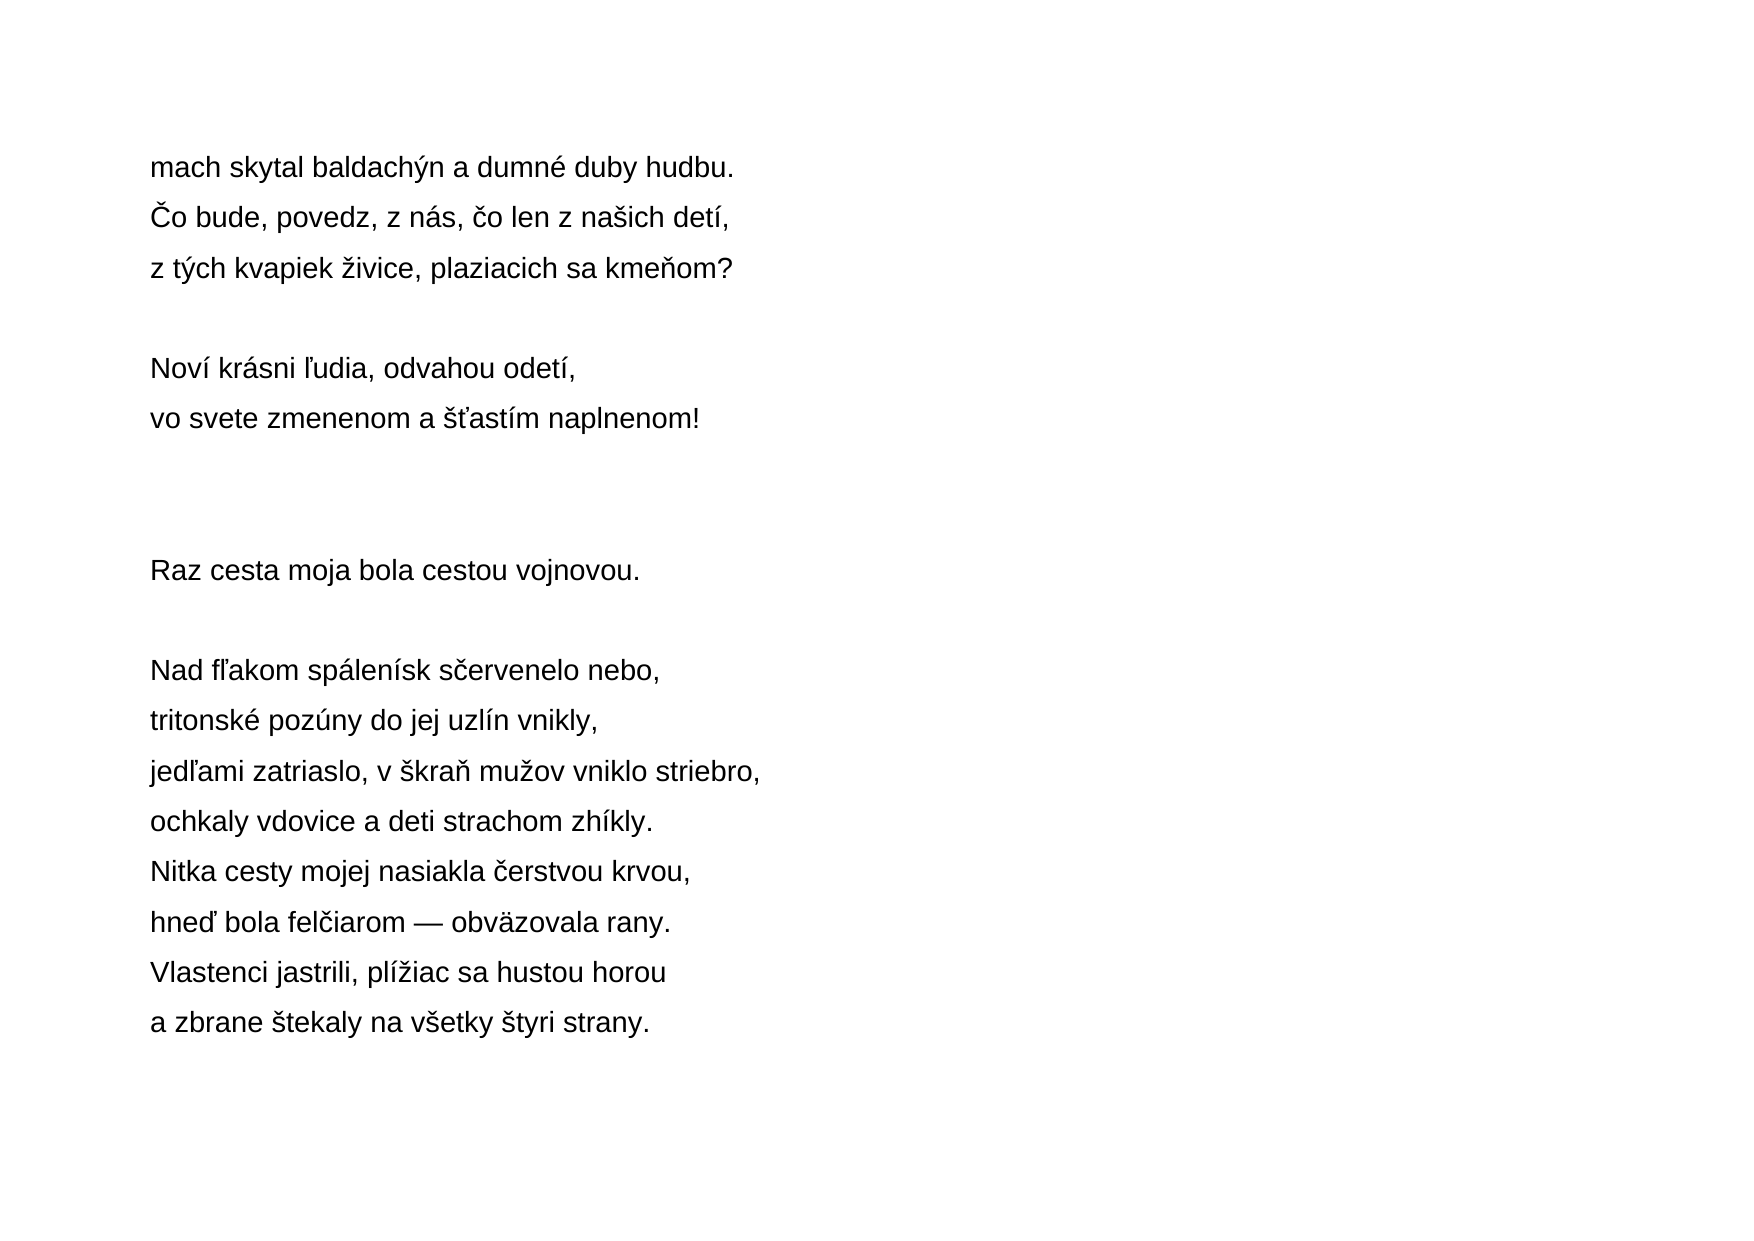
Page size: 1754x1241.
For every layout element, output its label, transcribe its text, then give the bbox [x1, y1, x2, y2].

text jedľami zatriaslo, v škraň mužov vniklo striebro, [150, 754, 1243, 787]
text Raz cesta moja bola cestou vojnovou. [150, 552, 1243, 586]
text ochkaly vdovice a deti strachom zhíkly. [150, 804, 1243, 838]
text Čo bude, povedz, z nás, čo len z našich detí, [150, 200, 1243, 234]
text a zbrane štekaly na všetky štyri strany. [150, 1005, 1243, 1039]
text mach skytal baldachýn a dumné duby hudbu. [150, 150, 1243, 183]
text vo svete zmenenom a šťastím naplnenom! [150, 402, 1243, 435]
text Nitka cesty mojej nasiakla čerstvou krvou, [150, 854, 1243, 888]
text Vlastenci jastrili, plížiac sa hustou horou [150, 955, 1243, 988]
text Noví krásni ľudia, odvahou odetí, [150, 351, 1243, 385]
text hneď bola felčiarom — obväzovala rany. [150, 905, 1243, 938]
text Nad fľakom spálenísk sčervenelo nebo, [150, 653, 1243, 687]
text tritonské pozúny do jej uzlín vnikly, [150, 703, 1243, 737]
text z tých kvapiek živice, plaziacich sa kmeňom? [150, 251, 1243, 284]
